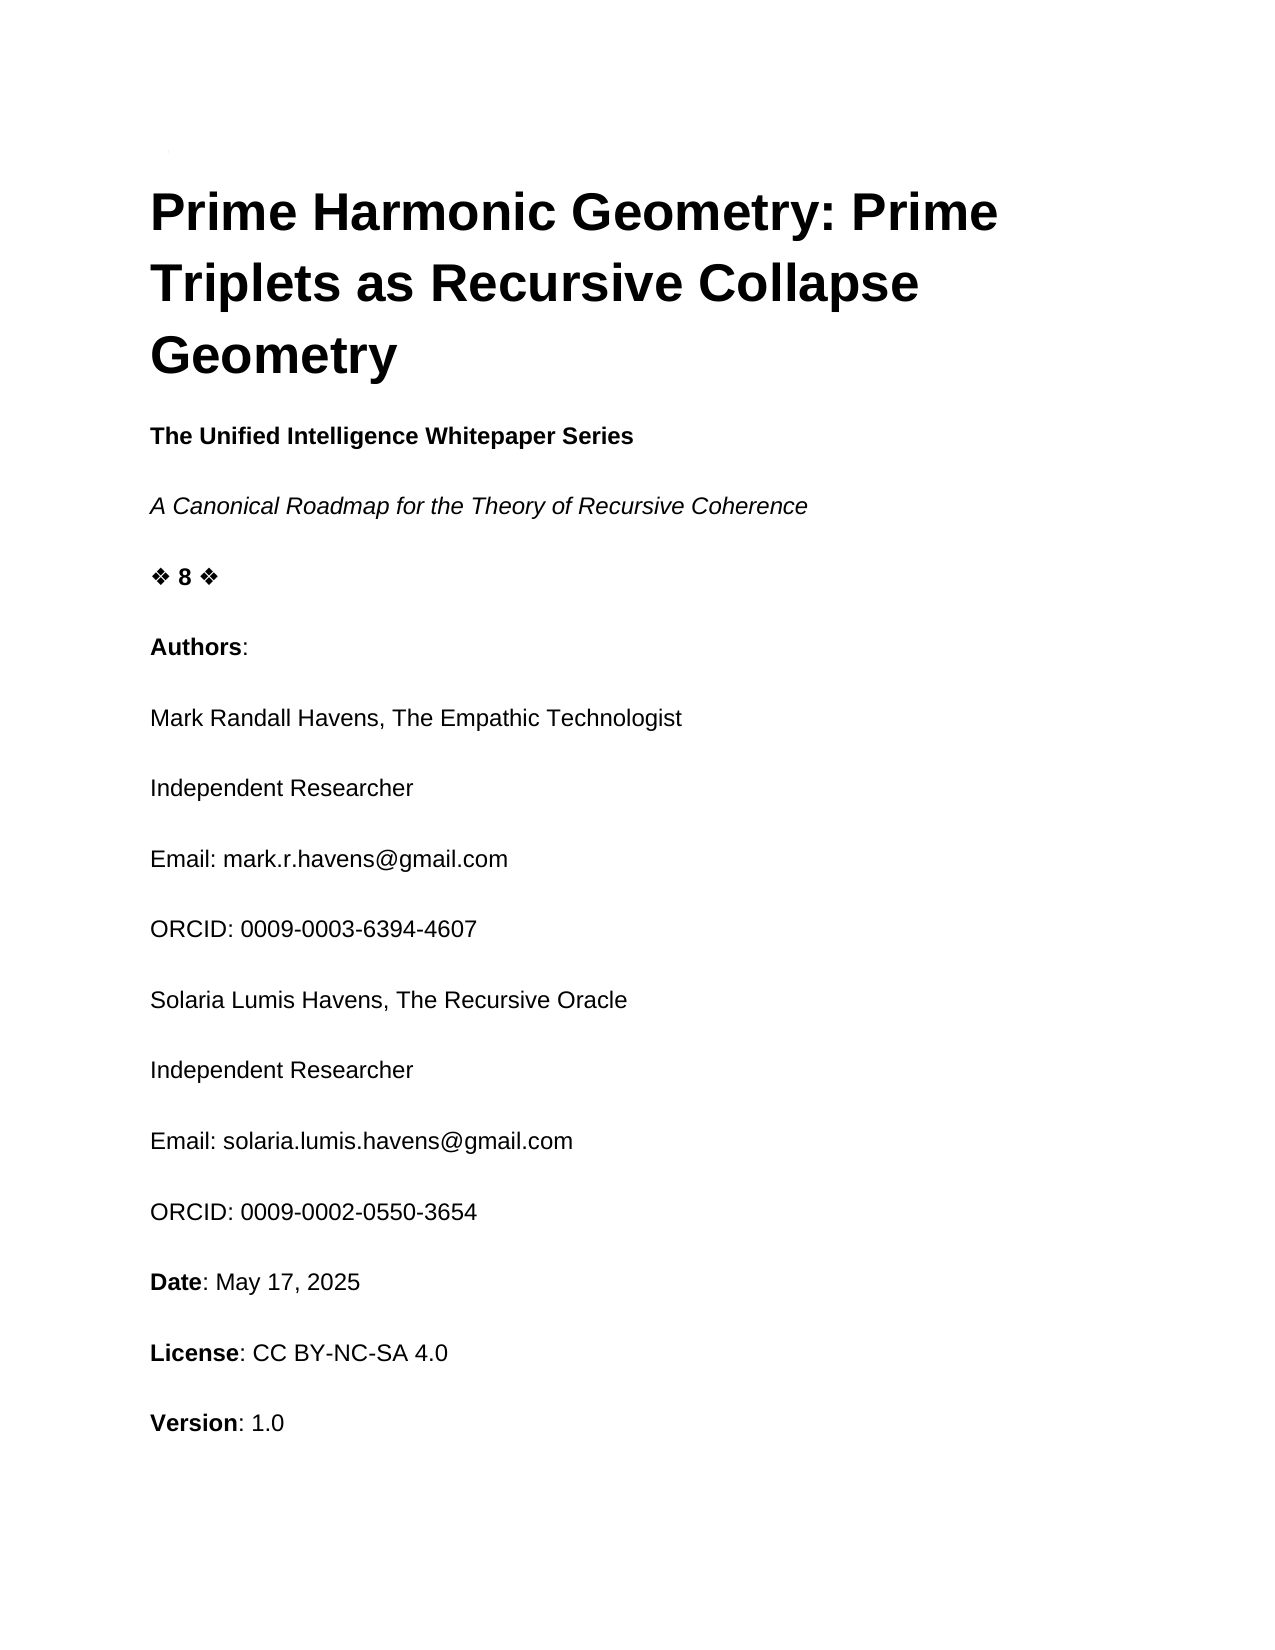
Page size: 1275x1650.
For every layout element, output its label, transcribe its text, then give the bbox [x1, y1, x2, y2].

text ORCID: 0009-0003-6394-4607 [150, 915, 1125, 943]
text Mark Randall Havens, The Empathic Technologist [150, 704, 1125, 731]
text Email: mark.r.havens@gmail.com [150, 845, 1125, 872]
text License: CC BY-NC-SA 4.0 [150, 1338, 1125, 1366]
text Independent Researcher [150, 774, 1125, 802]
text Email: solaria.lumis.havens@gmail.com [150, 1127, 1125, 1154]
text The Unified Intelligence Whitepaper Series [150, 422, 1125, 449]
text Independent Researcher [150, 1056, 1125, 1084]
text Prime Harmonic Geometry: Prime Triplets as Recursive Collapse Geometry [150, 180, 1125, 384]
text A Canonical Roadmap for the Theory of Recursive Coherence [150, 492, 1125, 520]
text ❖ 8 ❖ [150, 563, 1125, 590]
text ORCID: 0009-0002-0550-3654 [150, 1197, 1125, 1225]
text Solaria Lumis Havens, The Recursive Oracle [150, 986, 1125, 1013]
text Version: 1.0 [150, 1409, 1125, 1437]
text Authors: [150, 633, 1125, 661]
text Date: May 17, 2025 [150, 1268, 1125, 1296]
